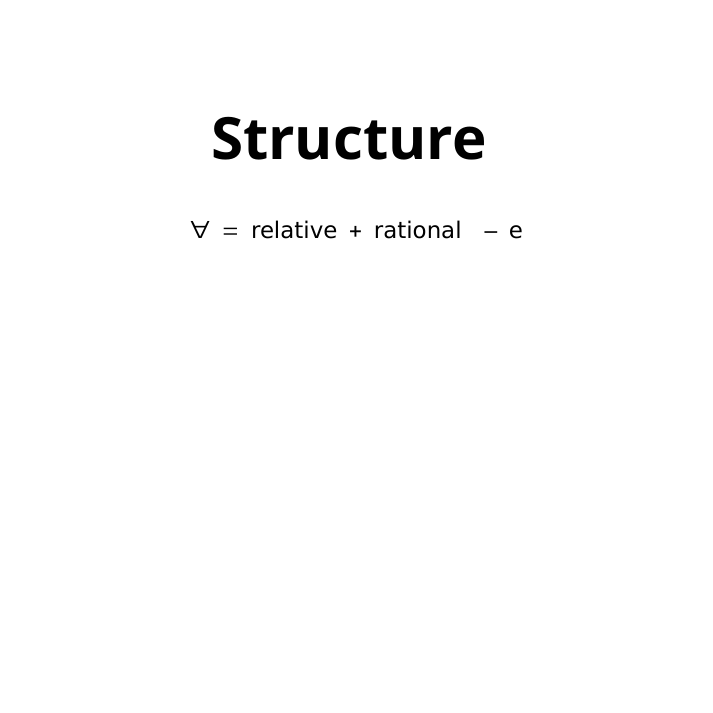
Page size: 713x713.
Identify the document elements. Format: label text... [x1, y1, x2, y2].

text ∀ = relative + rational – e [90, 222, 622, 243]
subtitle Structure [90, 97, 622, 176]
